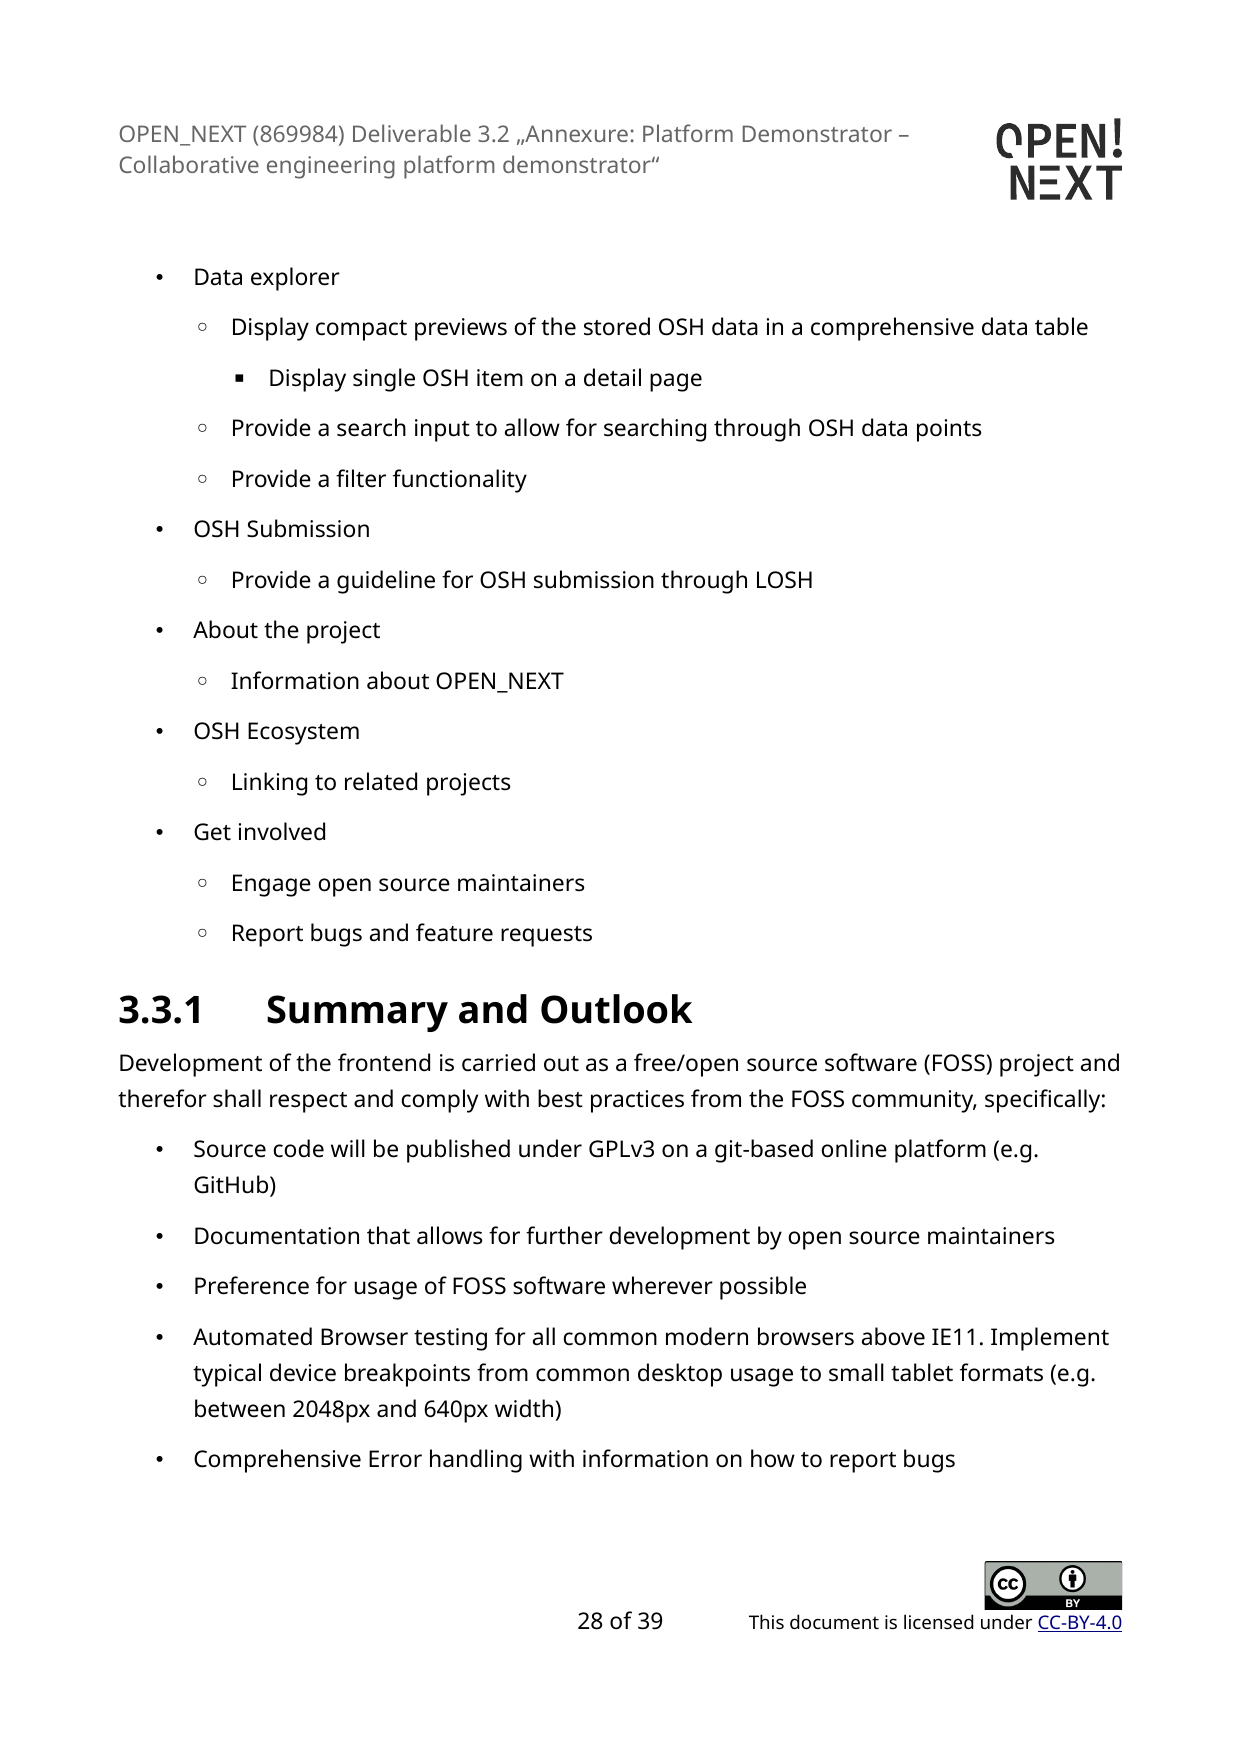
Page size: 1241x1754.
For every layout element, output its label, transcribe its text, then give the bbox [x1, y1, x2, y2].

list Engage open source maintainers [193, 867, 1122, 898]
list Get involved [156, 816, 1122, 848]
list Provide a search input to allow for searching through OSH data points [193, 412, 1122, 443]
list Report bugs and feature requests [193, 917, 1122, 949]
list Automated Browser testing for all common modern browsers above IE11. Implement typical device breakpoints from common desktop usage to small tablet formats (e.g. between 2048px and 640px width) [156, 1321, 1122, 1424]
list OSH Submission [156, 513, 1122, 544]
list Preference for usage of FOSS software wherever possible [156, 1270, 1122, 1301]
list Display compact previews of the stored OSH data in a comprehensive data table [193, 311, 1122, 342]
picture [984, 1561, 1123, 1610]
list Provide a guideline for OSH submission through LOSH [193, 564, 1122, 595]
list Provide a filter functionality [193, 463, 1122, 494]
list Information about OPEN_NEXT [193, 665, 1122, 696]
subtitle Summary and Outlook [118, 982, 1122, 1034]
list Comprehensive Error handling with information on how to report bugs [156, 1443, 1122, 1474]
list OSH Ecosystem [156, 715, 1122, 747]
text Development of the frontend is carried out as a free/open source software (FOSS) project and therefor shall respect and comply with best practices from the FOSS community, specifically: [118, 1047, 1122, 1114]
list Documentation that allows for further development by open source maintainers [156, 1219, 1122, 1251]
list About the project [156, 614, 1122, 646]
list Source code will be published under GPLv3 on a git-based online platform (e.g. GitHub) [156, 1133, 1122, 1200]
list Display single OSH item on a detail page [231, 362, 1122, 393]
list Linking to related projects [193, 766, 1122, 797]
list Data explorer [156, 261, 1122, 292]
